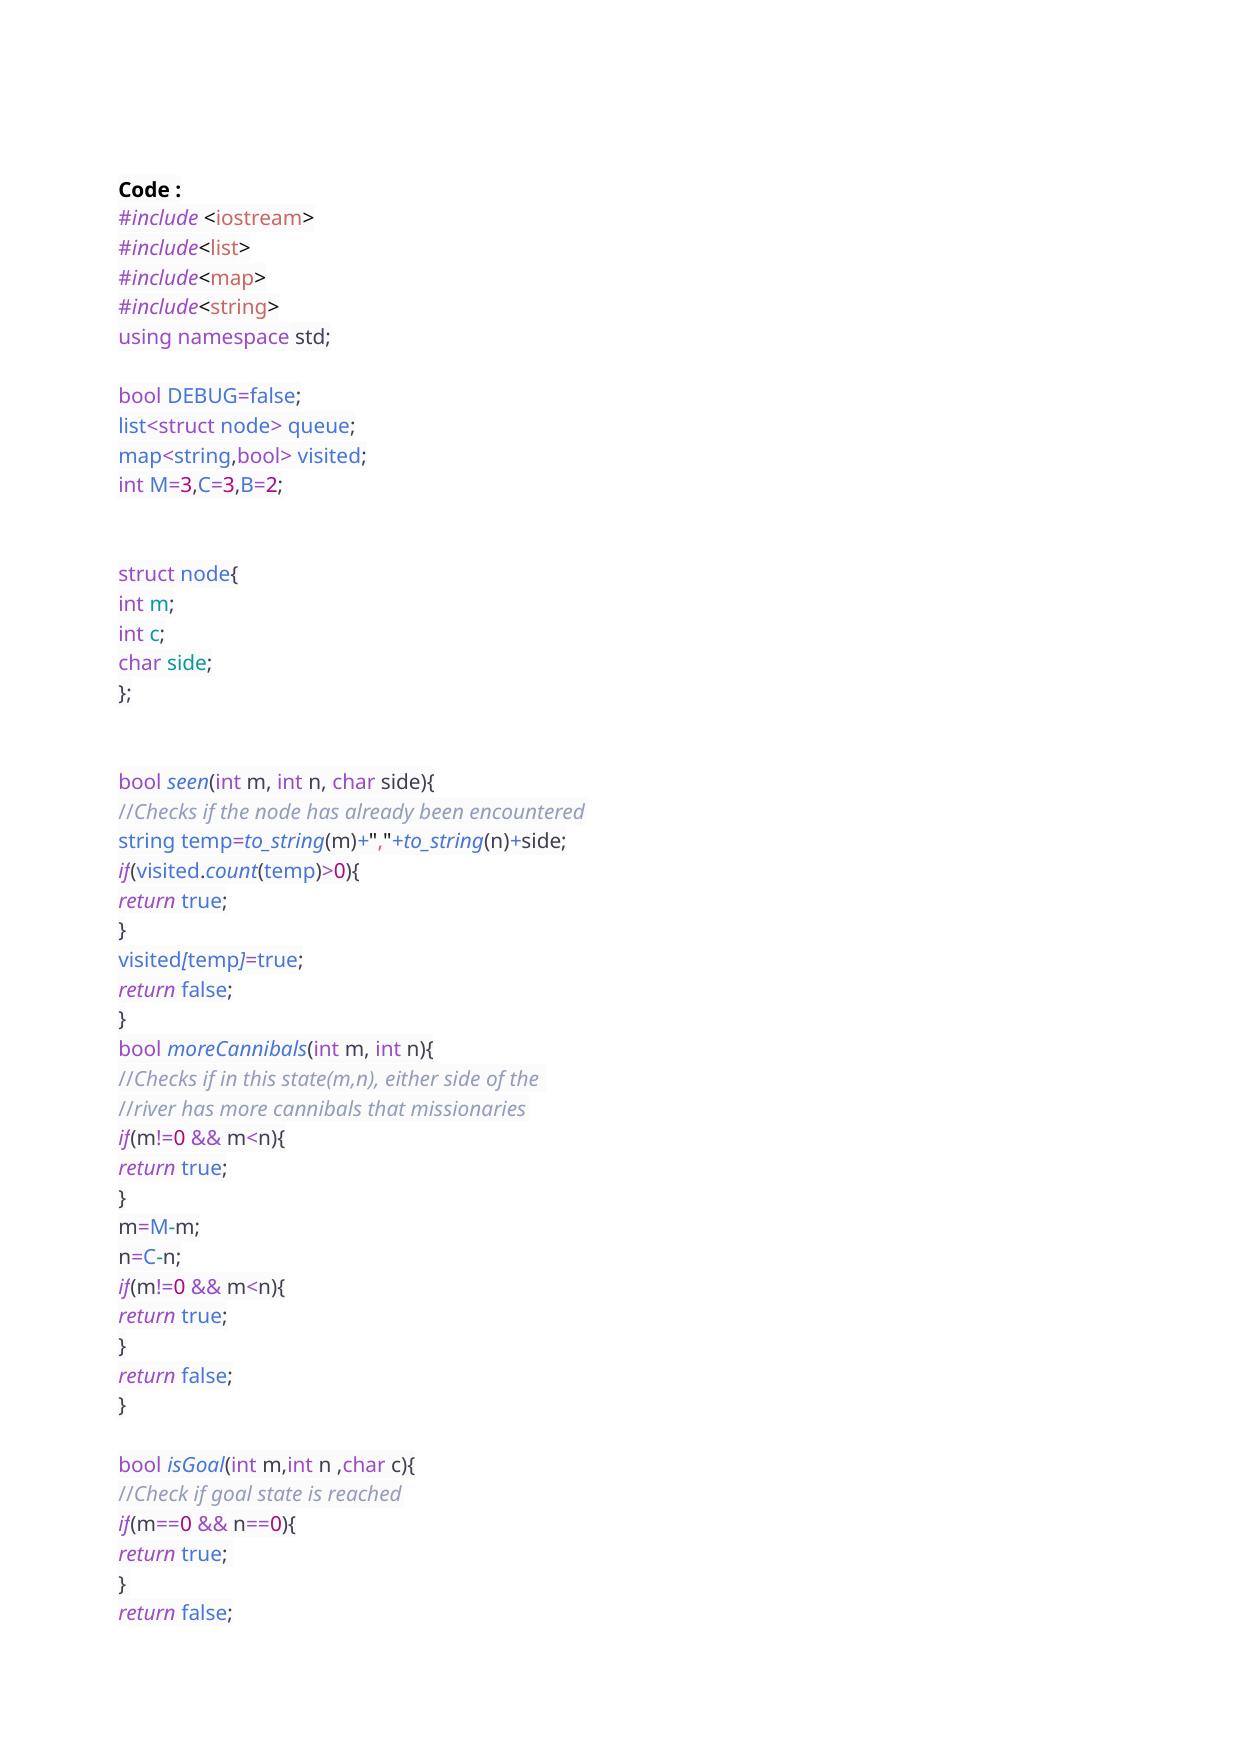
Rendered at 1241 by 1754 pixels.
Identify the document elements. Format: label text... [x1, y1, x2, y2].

text int m; [118, 588, 1122, 618]
text return false; [118, 1597, 1122, 1627]
text bool moreCannibals(int m, int n){ [118, 1033, 1122, 1063]
text if(m!=0 && m<n){ [118, 1271, 1122, 1300]
text }; [118, 677, 1122, 707]
text map<string,bool> visited; [118, 440, 1122, 469]
text //Check if goal state is reached [118, 1478, 1122, 1508]
text #include<list> [118, 232, 1122, 262]
text bool seen(int m, int n, char side){ [118, 766, 1122, 796]
text } [118, 1181, 1122, 1211]
text return true; [118, 884, 1122, 914]
text return true; [118, 1538, 1122, 1567]
text bool DEBUG=false; [118, 380, 1122, 410]
text #include <iostream> [118, 203, 1122, 232]
text return true; [118, 1152, 1122, 1181]
text int M=3,C=3,B=2; [118, 469, 1122, 499]
text Code : [118, 175, 1122, 203]
text char side; [118, 647, 1122, 677]
text list<struct node> queue; [118, 410, 1122, 440]
text if(m==0 && n==0){ [118, 1508, 1122, 1538]
text n=C-n; [118, 1241, 1122, 1271]
text //Checks if in this state(m,n), either side of the [118, 1063, 1122, 1092]
text } [118, 1567, 1122, 1597]
text } [118, 1003, 1122, 1033]
text #include<map> [118, 262, 1122, 291]
text string temp=to_string(m)+","+to_string(n)+side; [118, 825, 1122, 855]
text return false; [118, 974, 1122, 1003]
text struct node{ [118, 558, 1122, 588]
text //Checks if the node has already been encountered [118, 796, 1122, 825]
text } [118, 914, 1122, 944]
text visited[temp]=true; [118, 944, 1122, 974]
text using namespace std; [118, 321, 1122, 351]
text return true; [118, 1300, 1122, 1330]
text int c; [118, 618, 1122, 647]
text } [118, 1330, 1122, 1359]
text m=M-m; [118, 1211, 1122, 1241]
text if(m!=0 && m<n){ [118, 1122, 1122, 1152]
text #include<string> [118, 291, 1122, 321]
text if(visited.count(temp)>0){ [118, 855, 1122, 884]
text return false; [118, 1359, 1122, 1389]
text } [118, 1389, 1122, 1419]
text //river has more cannibals that missionaries [118, 1092, 1122, 1122]
text bool isGoal(int m,int n ,char c){ [118, 1449, 1122, 1478]
